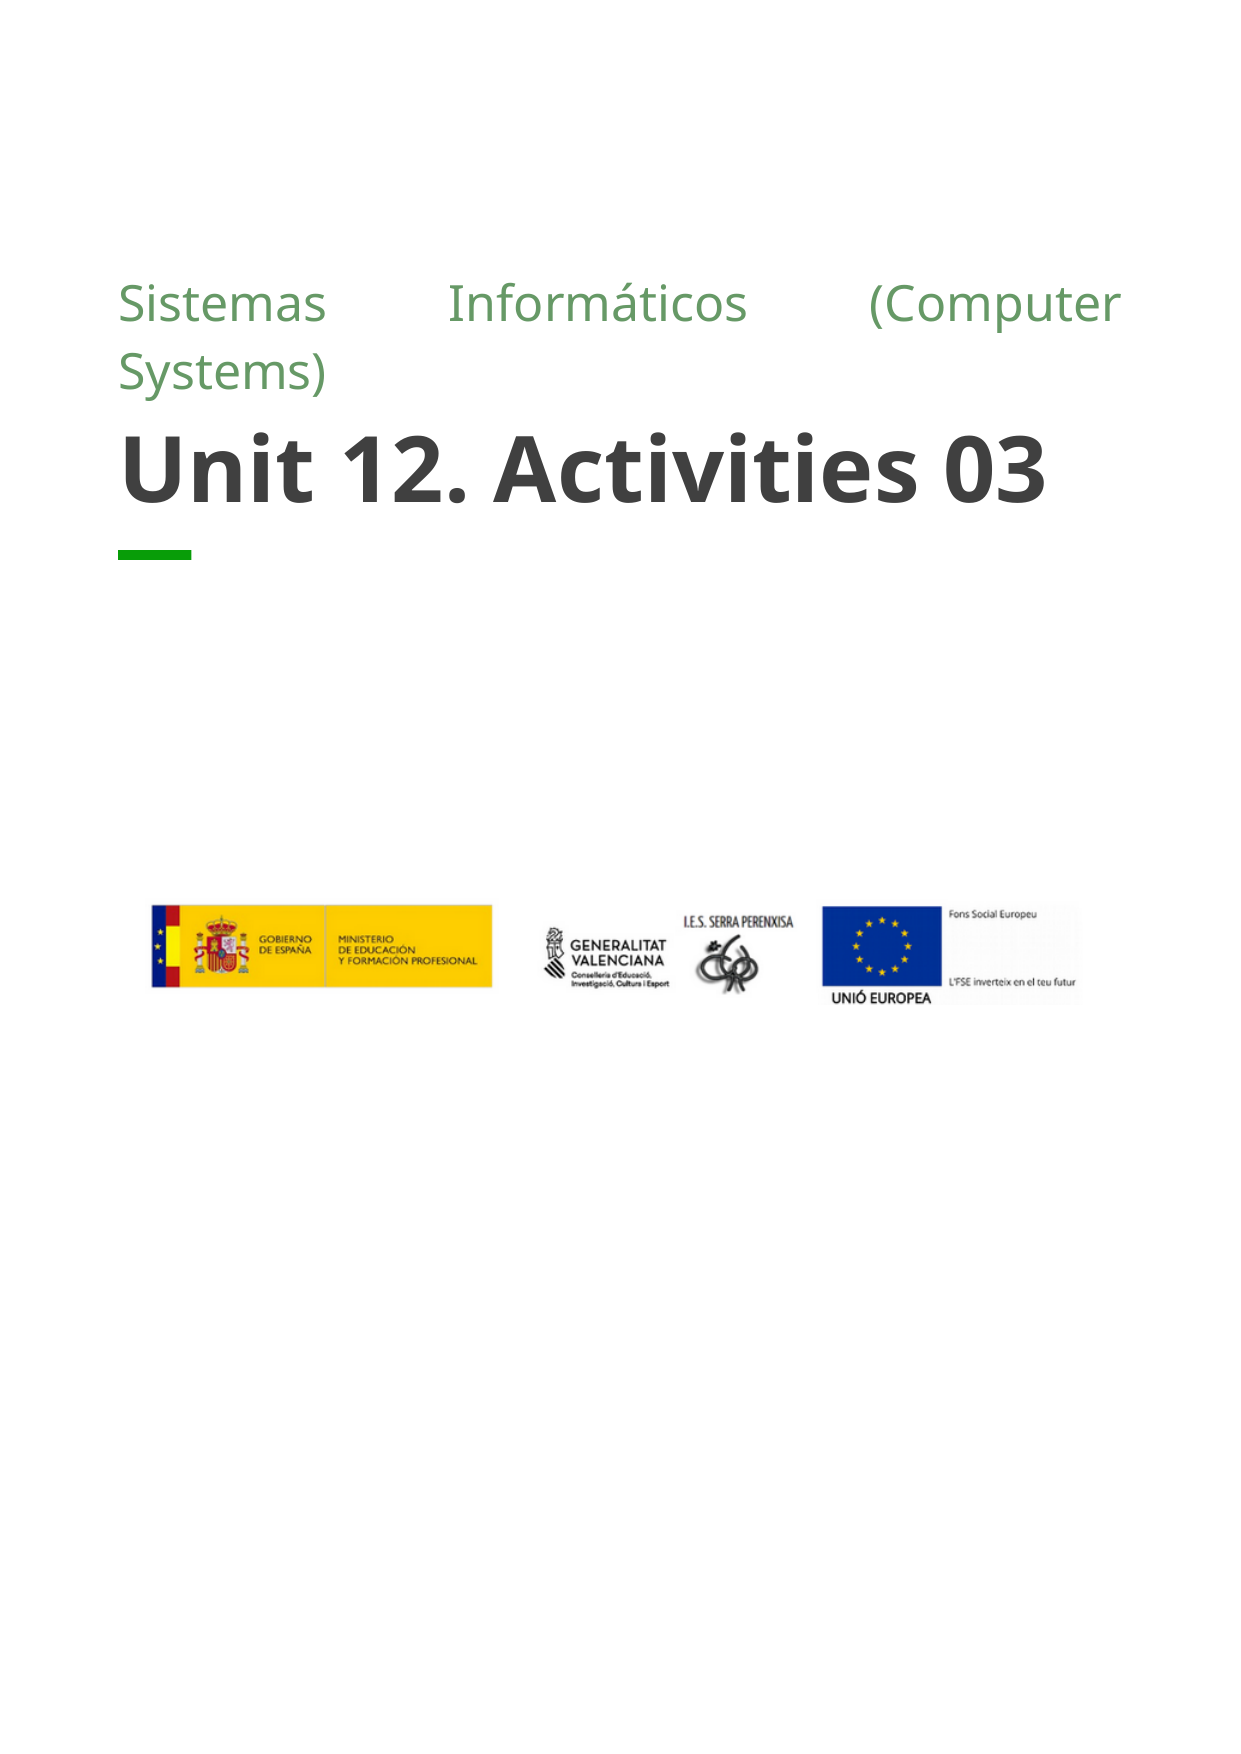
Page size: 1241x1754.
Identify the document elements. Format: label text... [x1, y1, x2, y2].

picture [118, 885, 1123, 1005]
picture [118, 550, 192, 560]
title Sistemas Informáticos (Computer Systems) Unit 12. Activities 03 [118, 268, 1122, 529]
